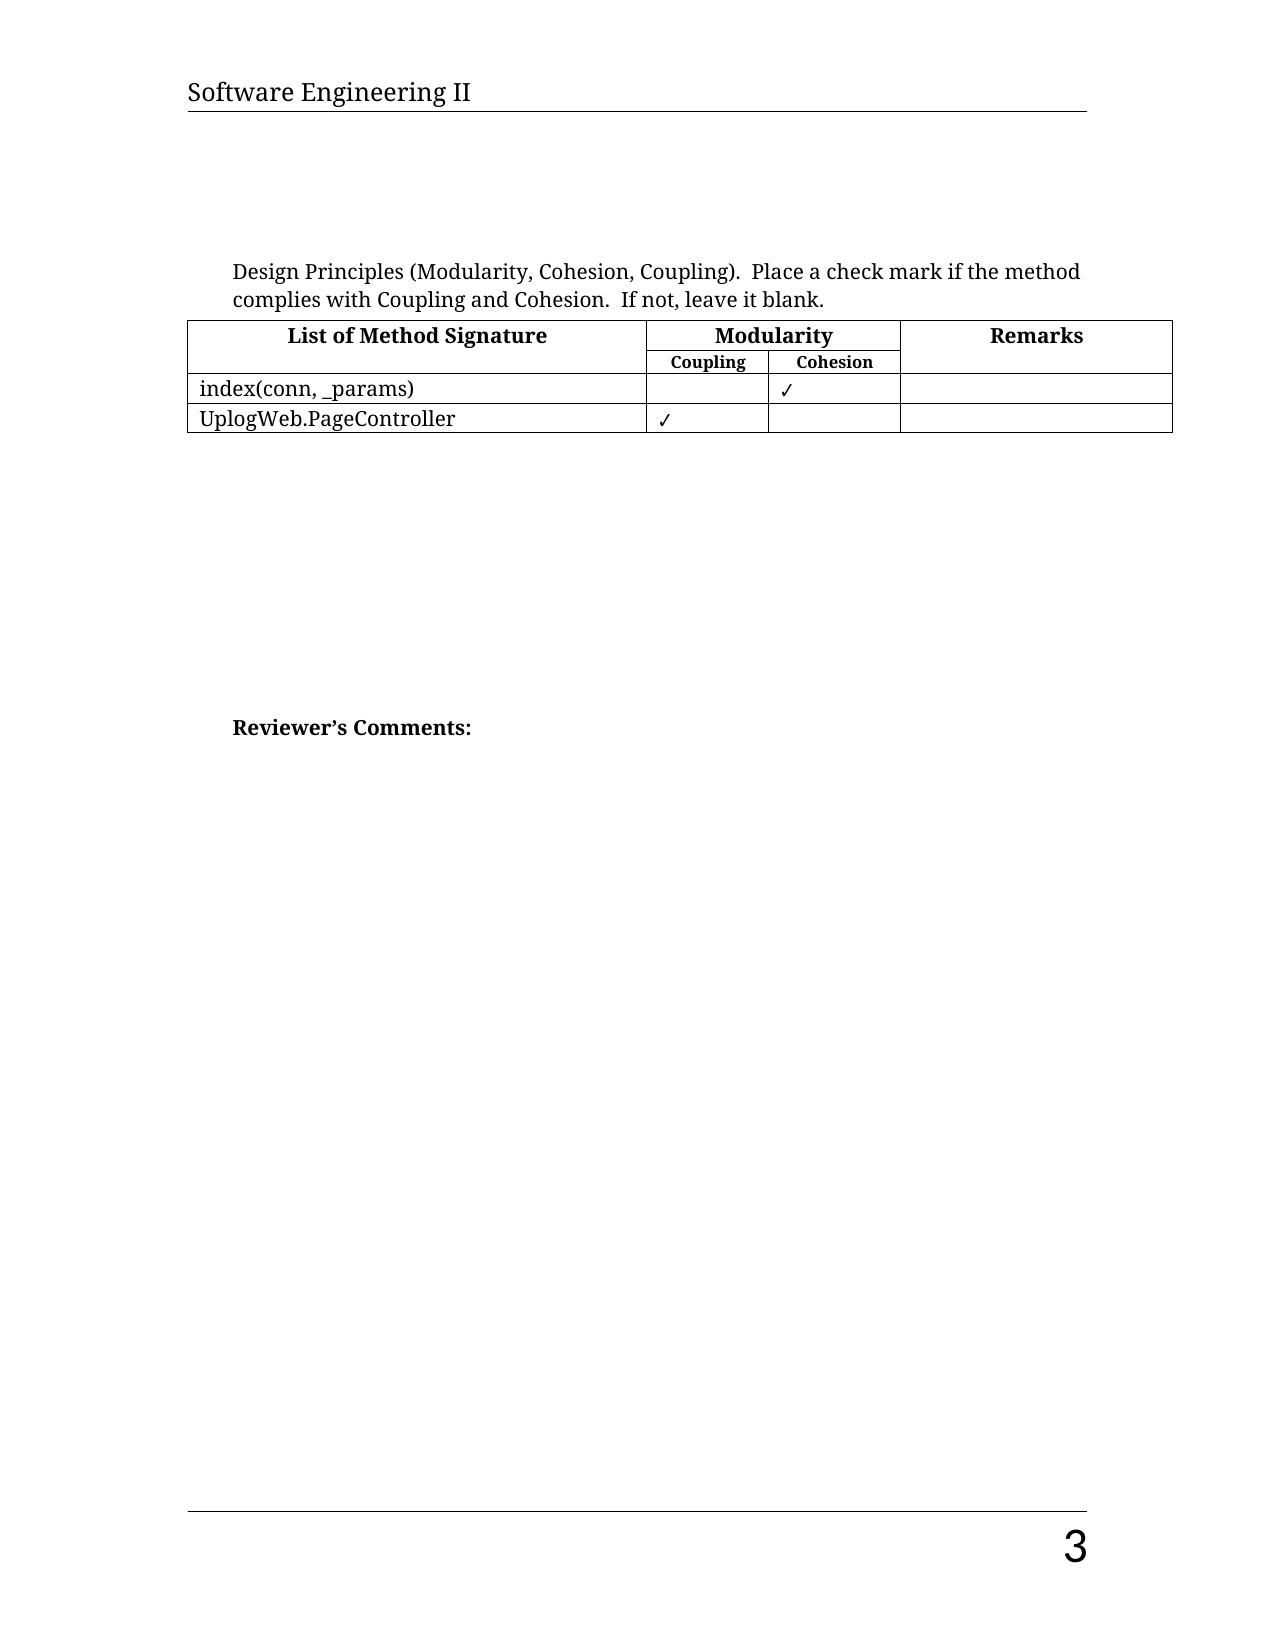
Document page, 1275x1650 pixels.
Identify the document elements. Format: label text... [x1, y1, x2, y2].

table_cell Coupling [647, 351, 768, 373]
table_cell ✔ [647, 404, 768, 432]
table_cell UplogWeb.PageController [188, 404, 646, 432]
table_header Modularity [647, 321, 900, 349]
table_cell [769, 404, 900, 432]
subtitle Reviewer’s Comments: [187, 713, 1087, 770]
table_header Remarks [901, 321, 1172, 373]
table_cell Cohesion [769, 351, 900, 373]
subtitle Design Principles (Modularity, Cohesion, Coupling). Place a check mark if the method complies with Coupling and Cohesion. If not, leave it blank. [187, 257, 1087, 314]
table_cell [901, 374, 1172, 403]
table_cell index(conn, _params) [188, 374, 646, 403]
table_cell [647, 374, 768, 403]
table_header List of Method Signature [188, 321, 646, 373]
table_cell [901, 404, 1172, 432]
table_cell ✔ [769, 374, 900, 403]
